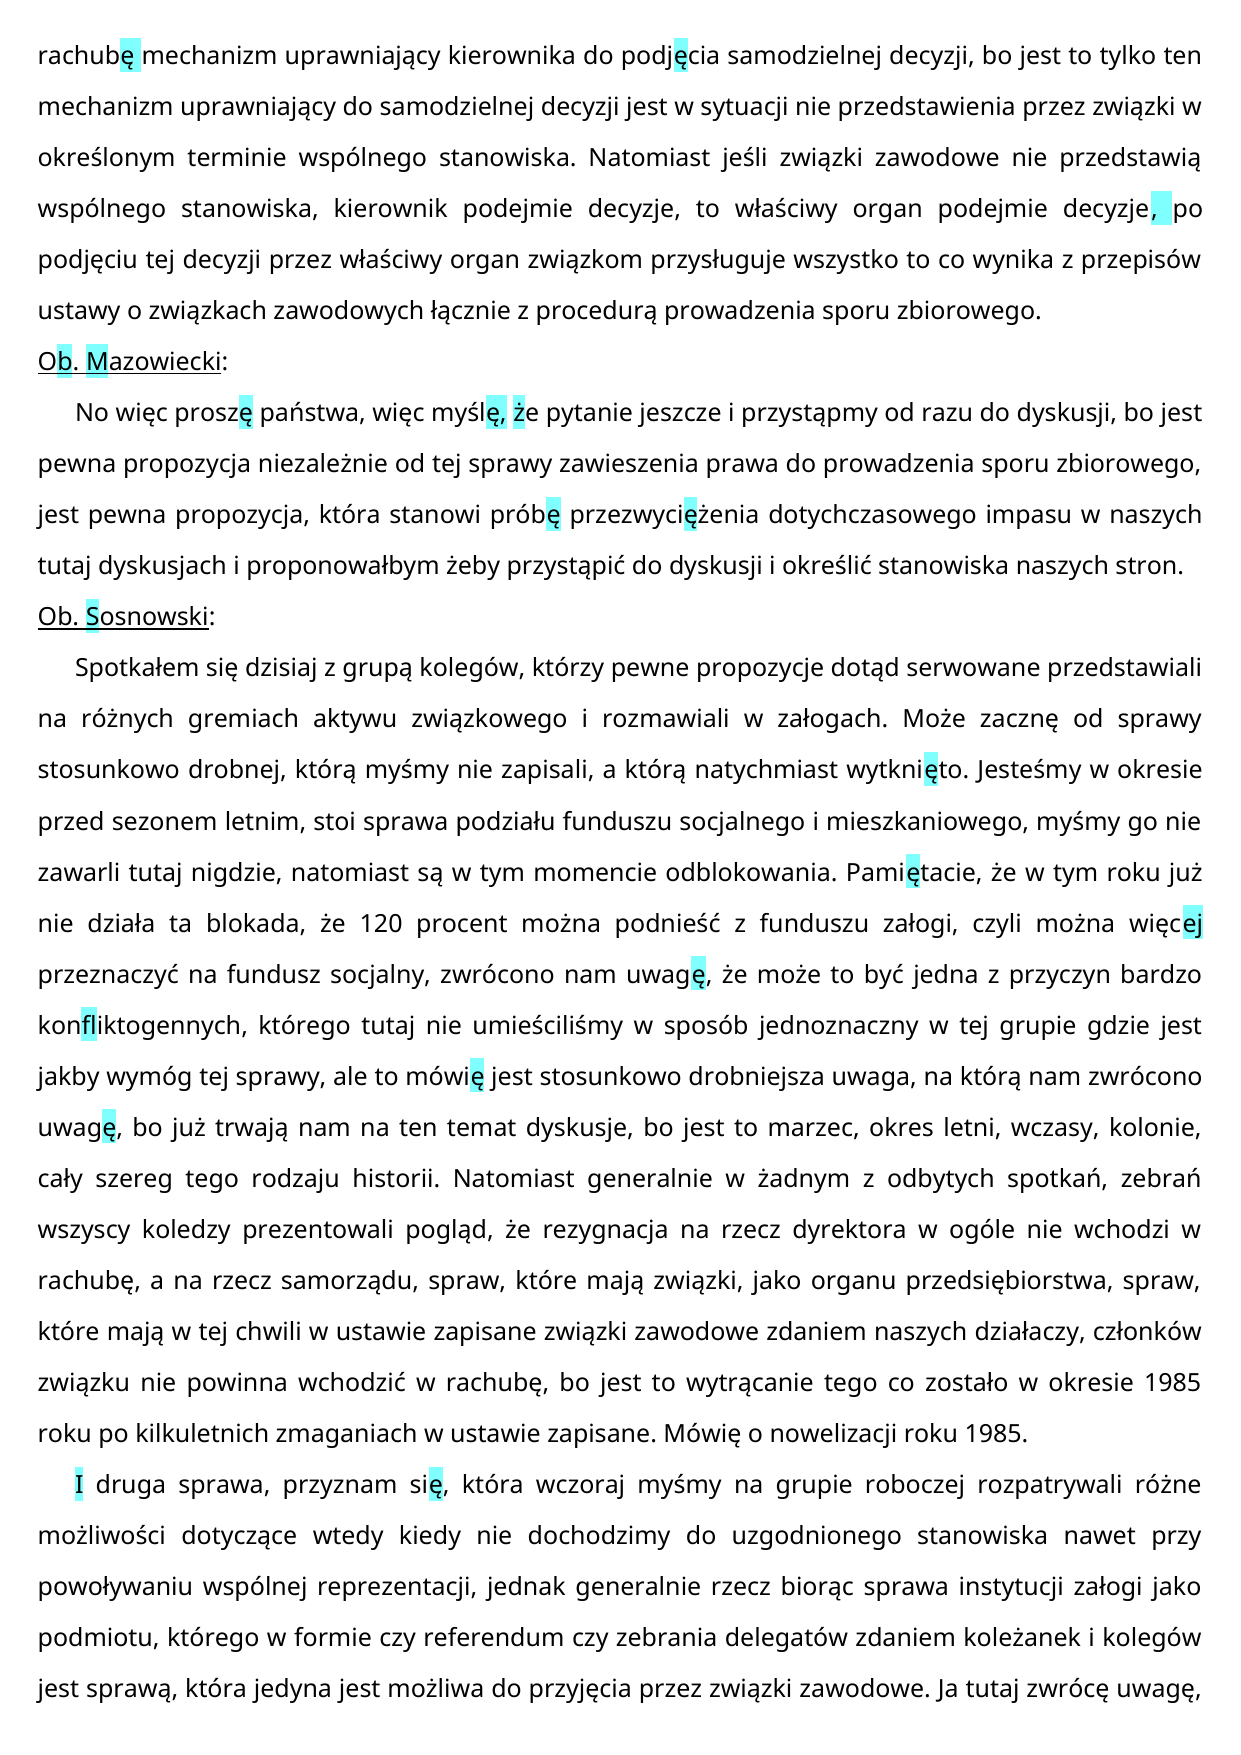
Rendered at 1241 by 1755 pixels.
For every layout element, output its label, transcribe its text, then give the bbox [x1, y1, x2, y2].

text I druga sprawa, przyznam się, która wczoraj myśmy na grupie roboczej rozpatrywali różne możliwości dotyczące wtedy kiedy nie dochodzimy do uzgodnionego stanowiska nawet przy powoływaniu wspólnej reprezentacji, jednak generalnie rzecz biorąc sprawa instytucji załogi jako podmiotu, którego w formie czy referendum czy zebrania delegatów zdaniem koleżanek i kolegów jest sprawą, która jedyna jest możliwa do przyjęcia przez związki zawodowe. Ja tutaj zwrócę uwagę, [37, 1467, 1203, 1705]
text rachubę mechanizm uprawniający kierownika do podjęcia samodzielnej decyzji, bo jest to tylko ten mechanizm uprawniający do samodzielnej decyzji jest w sytuacji nie przedstawienia przez związki w określonym terminie wspólnego stanowiska. Natomiast jeśli związki zawodowe nie przedstawią wspólnego stanowiska, kierownik podejmie decyzje, to właściwy organ podejmie decyzje, po podjęciu tej decyzji przez właściwy organ związkom przysługuje wszystko to co wynika z przepisów ustawy o związkach zawodowych łącznie z procedurą prowadzenia sporu zbiorowego. [37, 37, 1203, 327]
text No więc proszę państwa, więc myślę, że pytanie jeszcze i przystąpmy od razu do dyskusji, bo jest pewna propozycja niezależnie od tej sprawy zawieszenia prawa do prowadzenia sporu zbiorowego, jest pewna propozycja, która stanowi próbę przezwyciężenia dotychczasowego impasu w naszych tutaj dyskusjach i proponowałbym żeby przystąpić do dyskusji i określić stanowiska naszych stron. [37, 395, 1203, 582]
text Spotkałem się dzisiaj z grupą kolegów, którzy pewne propozycje dotąd serwowane przedstawiali na różnych gremiach aktywu związkowego i rozmawiali w załogach. Może zacznę od sprawy stosunkowo drobnej, którą myśmy nie zapisali, a którą natychmiast wytknięto. Jesteśmy w okresie przed sezonem letnim, stoi sprawa podziału funduszu socjalnego i mieszkaniowego, myśmy go nie zawarli tutaj nigdzie, natomiast są w tym momencie odblokowania. Pamiętacie, że w tym roku już nie działa ta blokada, że 120 procent można podnieść z funduszu załogi, czyli można więcej przeznaczyć na fundusz socjalny, zwrócono nam uwagę, że może to być jedna z przyczyn bardzo konfliktogennych, którego tutaj nie umieściliśmy w sposób jednoznaczny w tej grupie gdzie jest jakby wymóg tej sprawy, ale to mówię jest stosunkowo drobniejsza uwaga, na którą nam zwrócono uwagę, bo już trwają nam na ten temat dyskusje, bo jest to marzec, okres letni, wczasy, kolonie, cały szereg tego rodzaju historii. Natomiast generalnie w żadnym z odbytych spotkań, zebrań wszyscy koledzy prezentowali pogląd, że rezygnacja na rzecz dyrektora w ogóle nie wchodzi w rachubę, a na rzecz samorządu, spraw, które mają związki, jako organu przedsiębiorstwa, spraw, które mają w tej chwili w ustawie zapisane związki zawodowe zdaniem naszych działaczy, członków związku nie powinna wchodzić w rachubę, bo jest to wytrącanie tego co zostało w okresie 1985 roku po kilkuletnich zmaganiach w ustawie zapisane. Mówię o nowelizacji roku 1985. [37, 650, 1203, 1450]
text Ob. Mazowiecki: [37, 344, 1203, 378]
text Ob. Sosnowski: [37, 599, 1203, 633]
